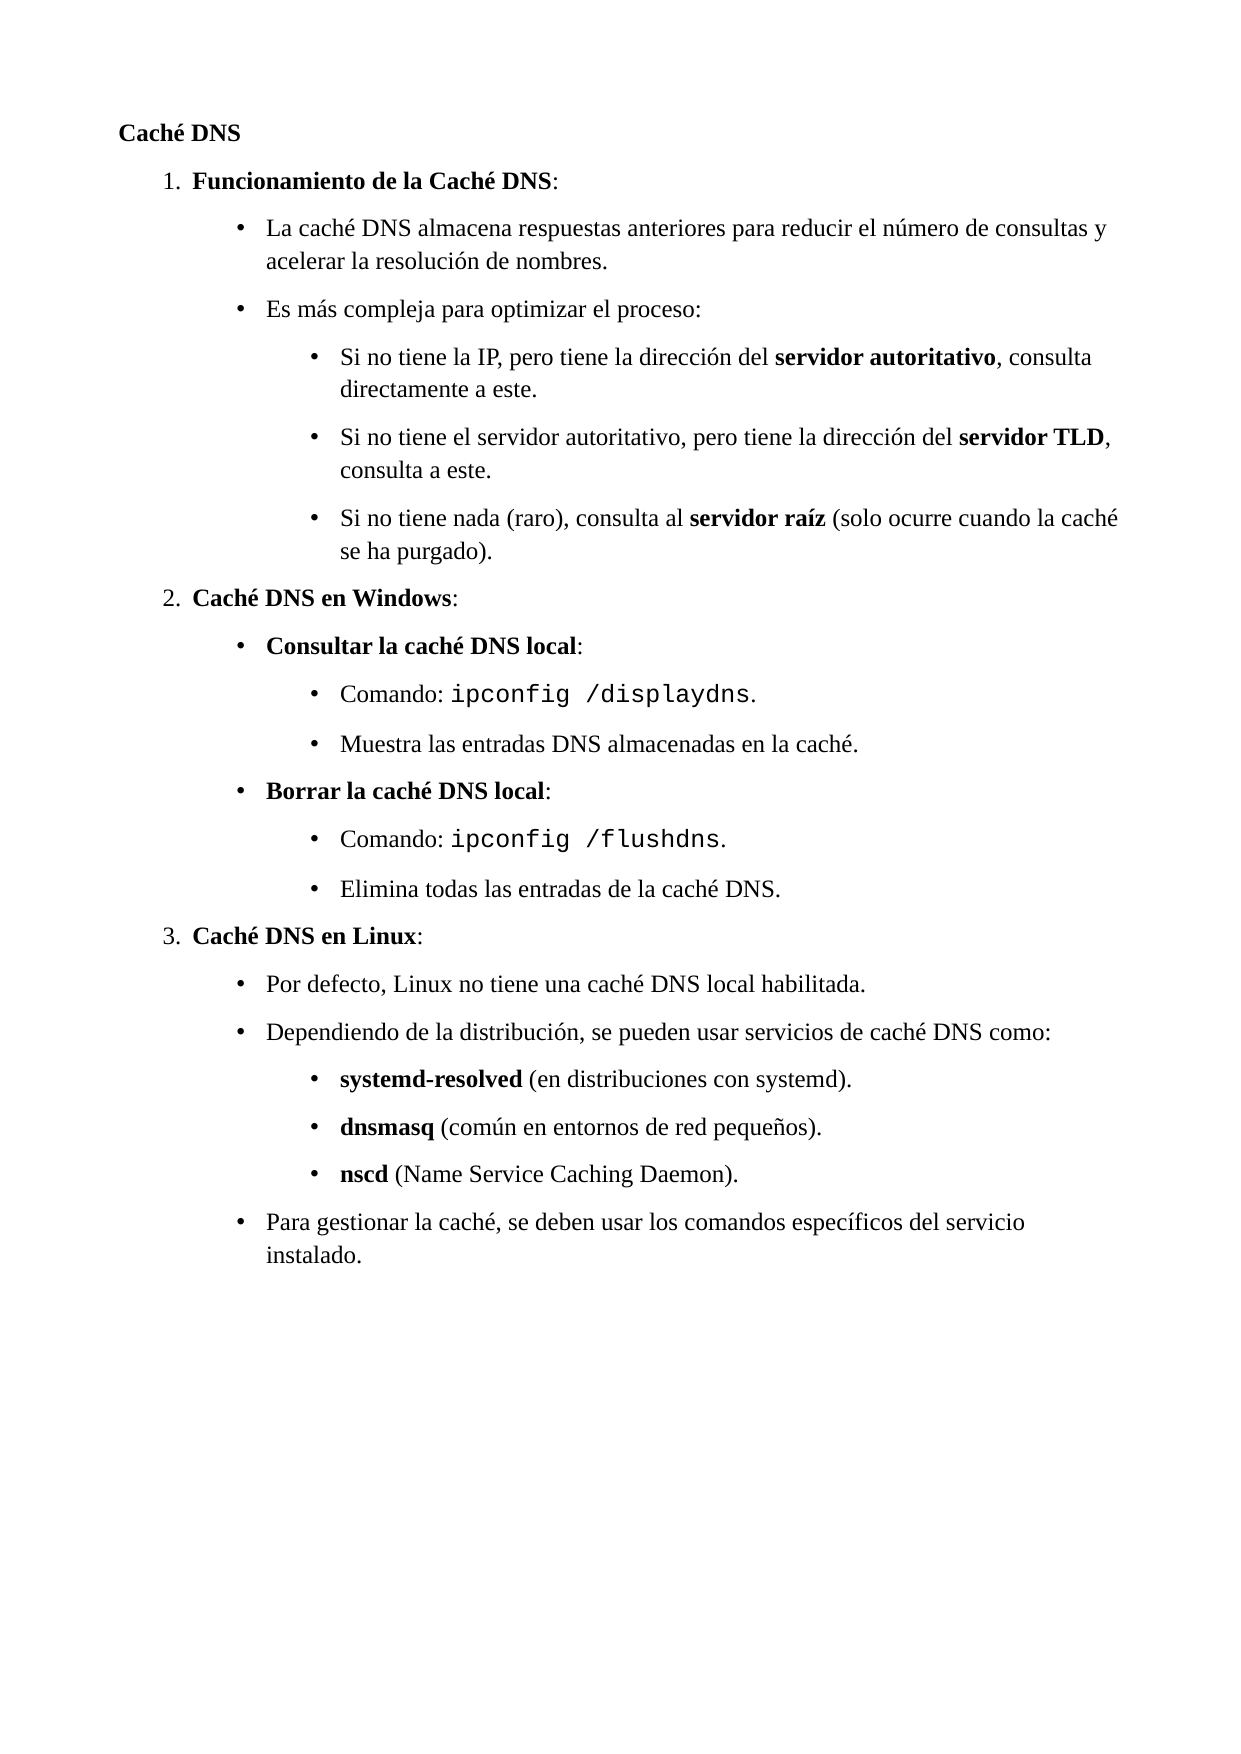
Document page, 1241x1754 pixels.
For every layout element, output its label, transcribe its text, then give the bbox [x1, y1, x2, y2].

list systemd-resolved (en distribuciones con systemd). [310, 1064, 1122, 1093]
list Por defecto, Linux no tiene una caché DNS local habilitada. [236, 969, 1122, 998]
list Si no tiene el servidor autoritativo, pero tiene la dirección del servidor TLD, consulta a este. [310, 422, 1122, 484]
list Caché DNS en Linux: [162, 921, 1122, 950]
list nscd (Name Service Caching Daemon). [310, 1159, 1122, 1188]
list Comando: ipconfig /displaydns. [310, 679, 1122, 709]
list Es más compleja para optimizar el proceso: [236, 294, 1122, 323]
list Si no tiene nada (raro), consulta al servidor raíz (solo ocurre cuando la caché se ha purgado). [310, 503, 1122, 564]
list Caché DNS en Windows: [162, 583, 1122, 612]
list Borrar la caché DNS local: [236, 776, 1122, 805]
list Muestra las entradas DNS almacenadas en la caché. [310, 729, 1122, 757]
list Dependiendo de la distribución, se pueden usar servicios de caché DNS como: [236, 1017, 1122, 1045]
list Para gestionar la caché, se deben usar los comandos específicos del servicio instalado. [236, 1207, 1122, 1269]
list Consultar la caché DNS local: [236, 631, 1122, 660]
list Funcionamiento de la Caché DNS: [162, 166, 1122, 194]
list Comando: ipconfig /flushdns. [310, 824, 1122, 855]
list La caché DNS almacena respuestas anteriores para reducir el número de consultas y acelerar la resolución de nombres. [236, 213, 1122, 275]
list Si no tiene la IP, pero tiene la dirección del servidor autoritativo, consulta directamente a este. [310, 342, 1122, 403]
text Caché DNS [118, 118, 1122, 147]
list Elimina todas las entradas de la caché DNS. [310, 874, 1122, 903]
list dnsmasq (común en entornos de red pequeños). [310, 1112, 1122, 1141]
